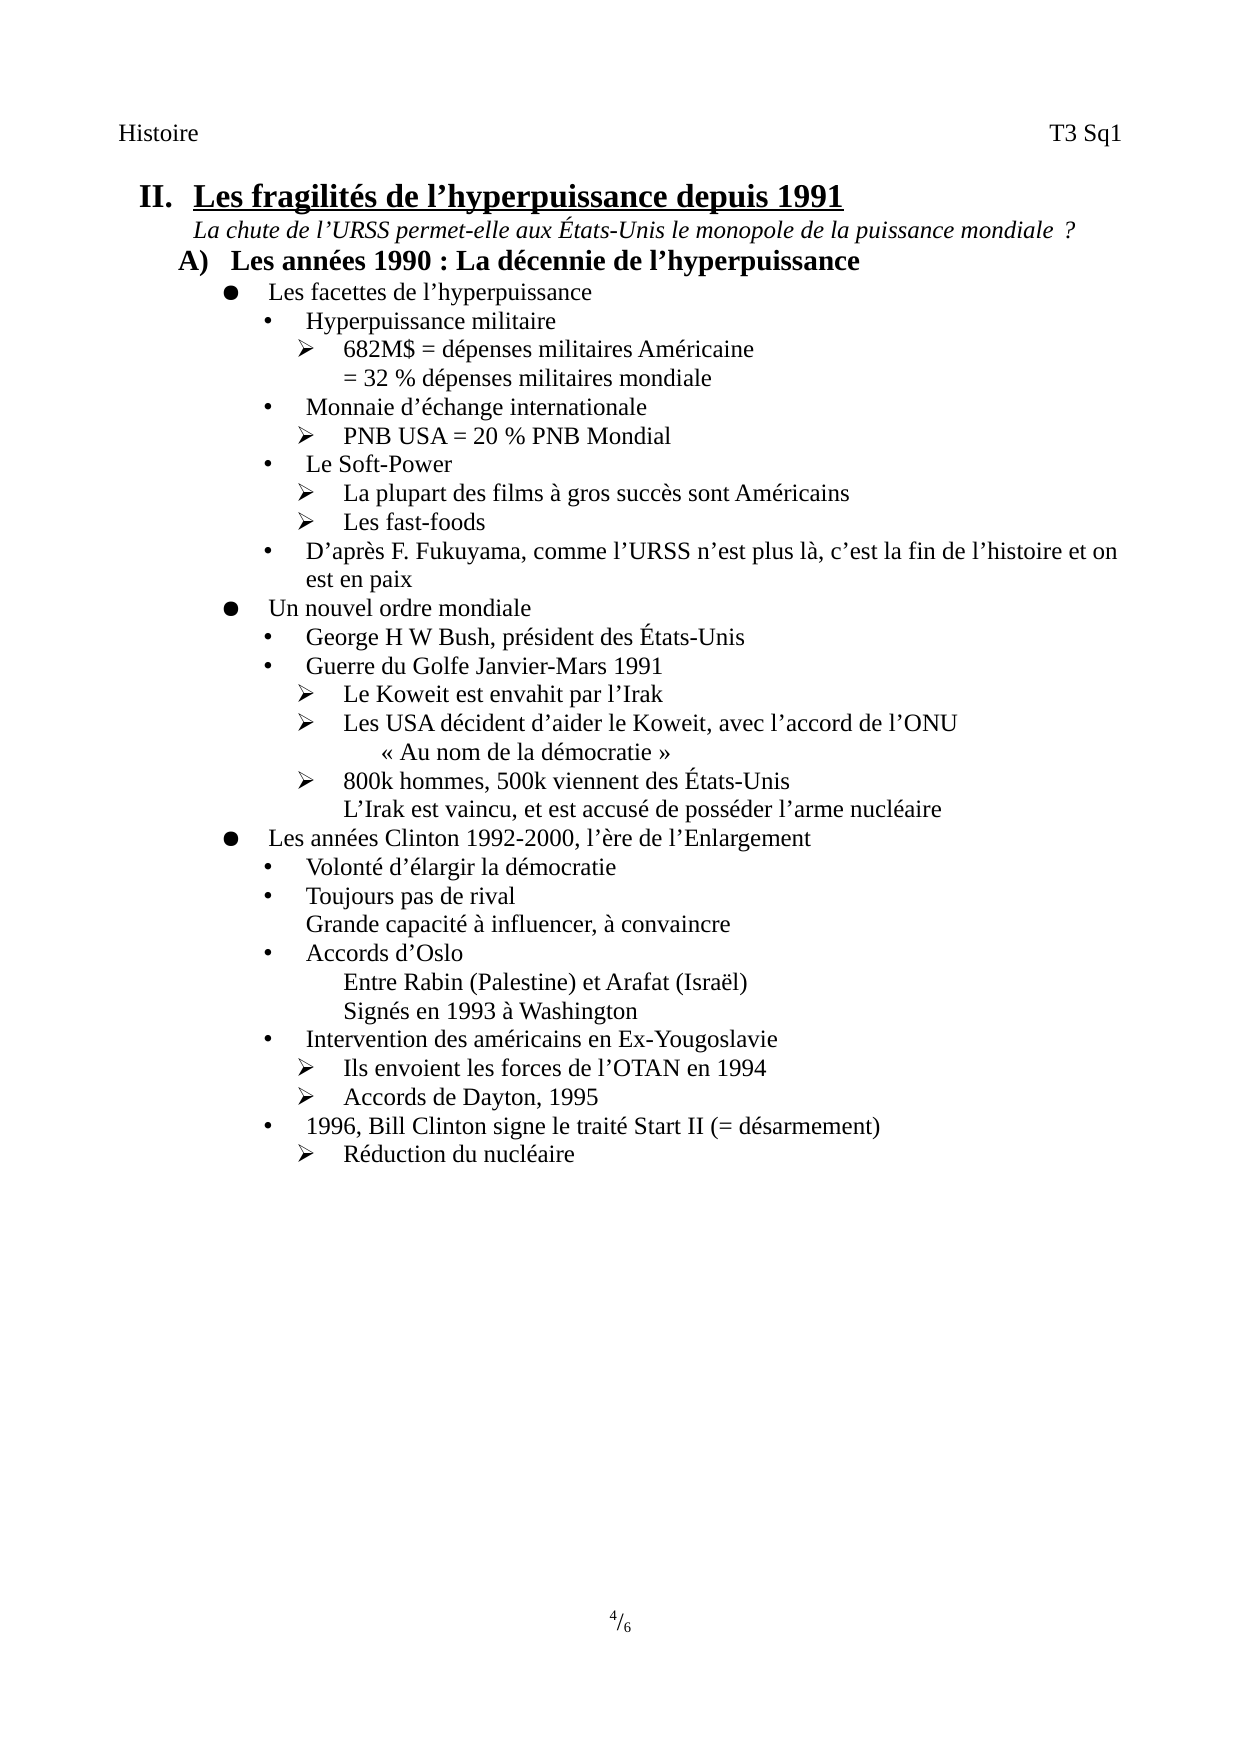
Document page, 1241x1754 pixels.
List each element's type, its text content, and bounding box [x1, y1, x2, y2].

list Monnaie d’échange internationale [268, 392, 1122, 421]
list Guerre du Golfe Janvier-Mars 1991 [268, 651, 1122, 679]
list Réduction du nucléaire [306, 1139, 1122, 1168]
list Les années 1990 : La décennie de l’hyperpuissance [193, 243, 1122, 277]
list George H W Bush, président des États-Unis [268, 622, 1122, 651]
list Hyperpuissance militaire [268, 306, 1122, 334]
list Le Koweit est envahit par l’Irak [306, 679, 1122, 708]
list L’Irak est vaincu, et est accusé de posséder l’arme nucléaire [306, 794, 1122, 823]
list Les fast-foods [306, 507, 1122, 536]
list Accords de Dayton, 1995 [306, 1082, 1122, 1111]
list Entre Rabin (Palestine) et Arafat (Israël) [306, 967, 1122, 996]
list PNB USA = 20 % PNB Mondial [306, 421, 1122, 449]
list Les USA décident d’aider le Koweit, avec l’accord de l’ONU [306, 708, 1122, 737]
list Le Soft-Power [268, 449, 1122, 478]
list Accords d’Oslo [268, 938, 1122, 967]
list Intervention des américains en Ex-Yougoslavie [268, 1024, 1122, 1053]
list = 32 % dépenses militaires mondiale [306, 363, 1122, 392]
list Les facettes de l’hyperpuissance [231, 277, 1122, 306]
list Les fragilités de l’hyperpuissance depuis 1991 [156, 176, 1122, 215]
list La chute de l’URSS permet-elle aux États-Unis le monopole de la puissance mondiale ? [156, 215, 1122, 243]
list La plupart des films à gros succès sont Américains [306, 478, 1122, 507]
list 800k hommes, 500k viennent des États-Unis [306, 766, 1122, 794]
list Ils envoient les forces de l’OTAN en 1994 [306, 1053, 1122, 1082]
list 682M$ = dépenses militaires Américaine [306, 334, 1122, 363]
list D’après F. Fukuyama, comme l’URSS n’est plus là, c’est la fin de l’histoire et on est en paix [268, 536, 1122, 593]
list Signés en 1993 à Washington [306, 996, 1122, 1024]
list Toujours pas de rival [268, 881, 1122, 909]
list Les années Clinton 1992-2000, l’ère de l’Enlargement [231, 823, 1122, 852]
list Volonté d’élargir la démocratie [268, 852, 1122, 881]
list Grande capacité à influencer, à convaincre [268, 909, 1122, 938]
list 1996, Bill Clinton signe le traité Start II (= désarmement) [268, 1111, 1122, 1139]
list Un nouvel ordre mondiale [231, 593, 1122, 622]
list « Au nom de la démocratie » [343, 737, 1122, 766]
